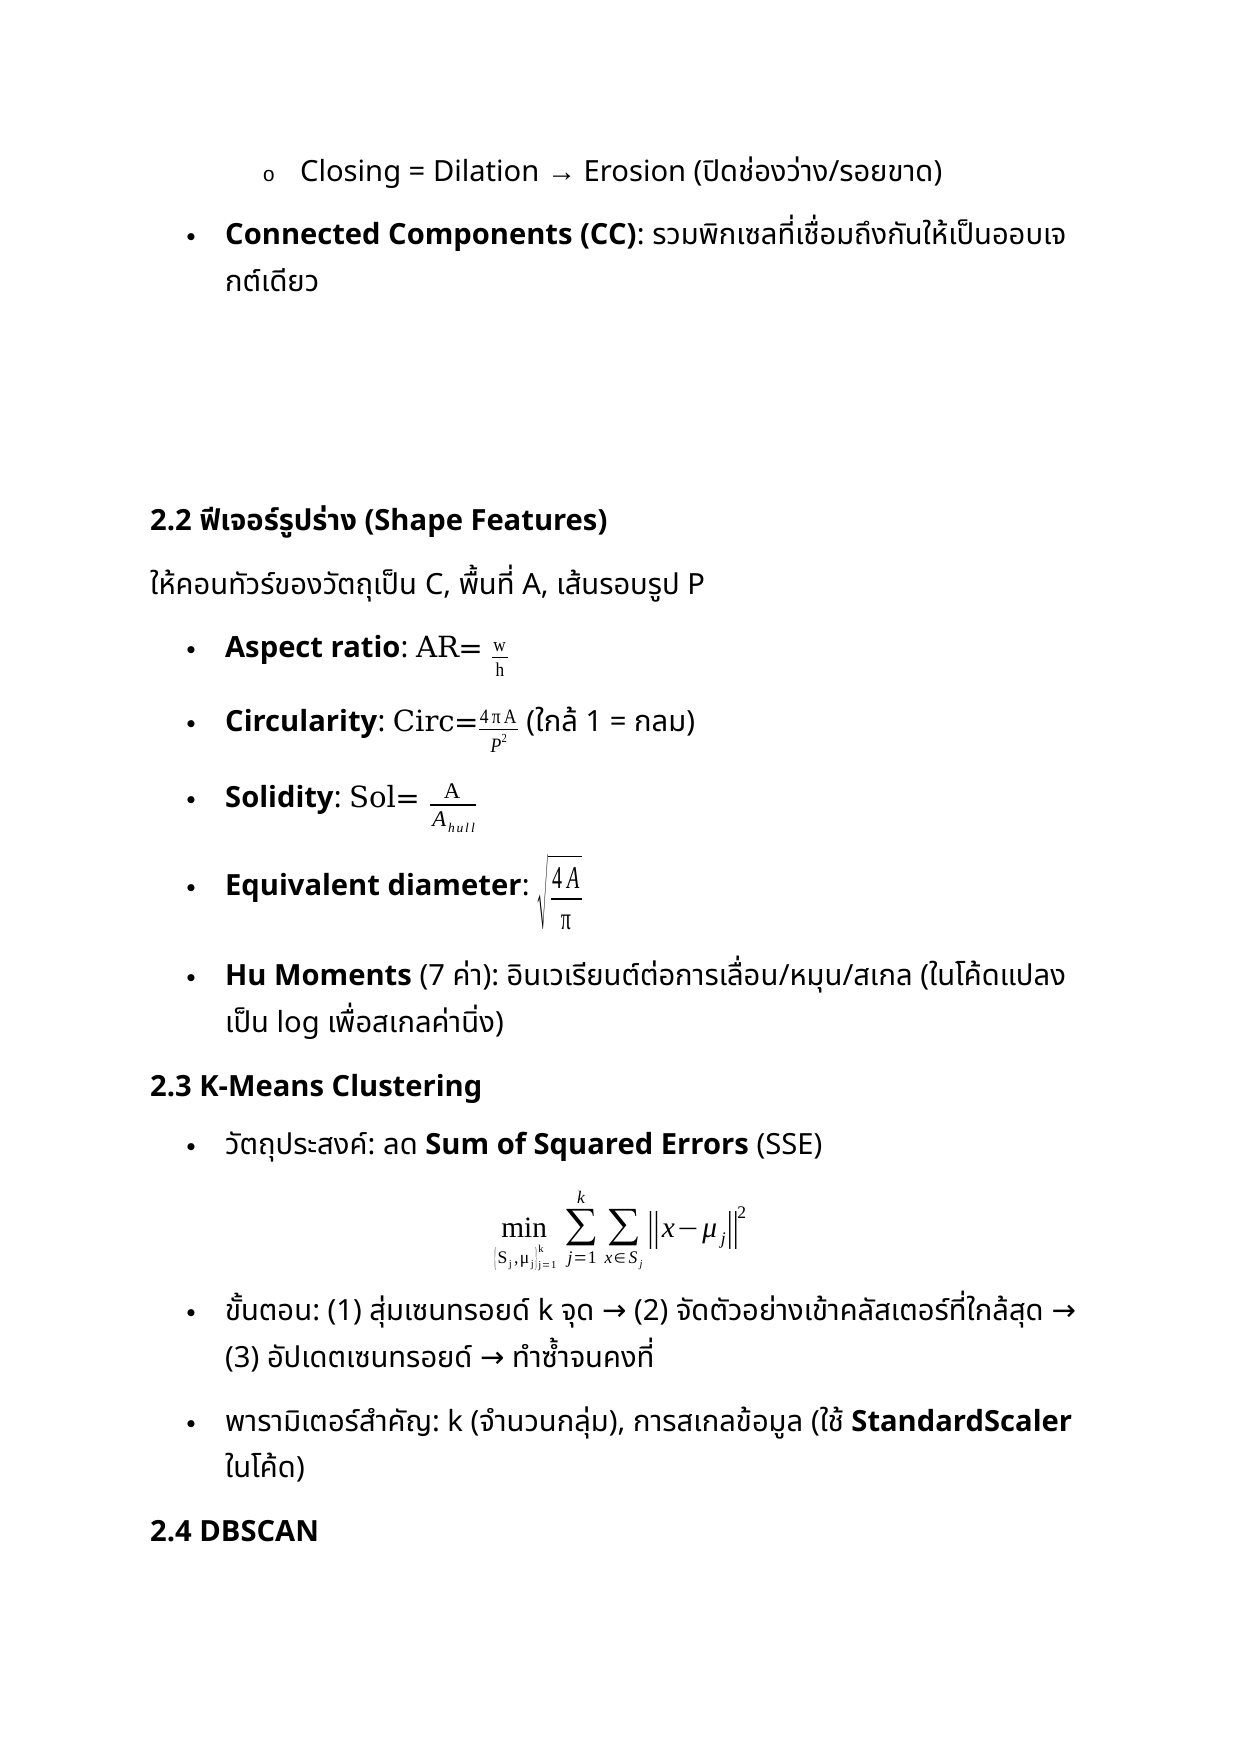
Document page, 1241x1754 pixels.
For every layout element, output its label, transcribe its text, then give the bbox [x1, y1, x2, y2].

list Solidity: Sol= [187, 776, 1090, 835]
list พารามิเตอร์สำคัญ: k (จำนวนกลุ่ม), การสเกลข้อมูล (ใช้ StandardScaler ในโค้ด) [187, 1400, 1090, 1491]
list ขั้นตอน: (1) สุ่มเซนทรอยด์ k จุด → (2) จัดตัวอย่างเข้าคลัสเตอร์ที่ใกล้สุด → (3) อัปเดตเซนทรอยด์ → ทำซ้ำจนคงที่ [187, 1289, 1090, 1381]
list Equivalent diameter: [187, 854, 1090, 936]
list Hu Moments (7 ค่า): อินเวเรียนต์ต่อการเลื่อน/หมุน/สเกล (ในโค้ดแปลงเป็น log เพื่อสเกลค่านิ่ง) [187, 954, 1090, 1046]
text 2.2 ฟีเจอร์รูปร่าง (Shape Features) [150, 500, 1090, 544]
list Connected Components (CC): รวมพิกเซลที่เชื่อมถึงกันให้เป็นออบเจกต์เดียว [187, 213, 1090, 304]
text 2.3 K-Means Clustering [150, 1065, 1090, 1104]
list Circularity: Circ= (ใกล้ 1 = กลม) [187, 700, 1090, 757]
list วัตถุประสงค์: ลด Sum of Squared Errors (SSE) [187, 1123, 1090, 1168]
list Closing = Dilation → Erosion (ปิดช่องว่าง/รอยขาด) [262, 150, 1090, 194]
text 2.4 DBSCAN [150, 1510, 1090, 1550]
text ให้คอนทัวร์ของวัตถุเป็น C, พื้นที่ A, เส้นรอบรูป P [150, 563, 1090, 607]
list Aspect ratio: AR=​ [187, 627, 1090, 681]
